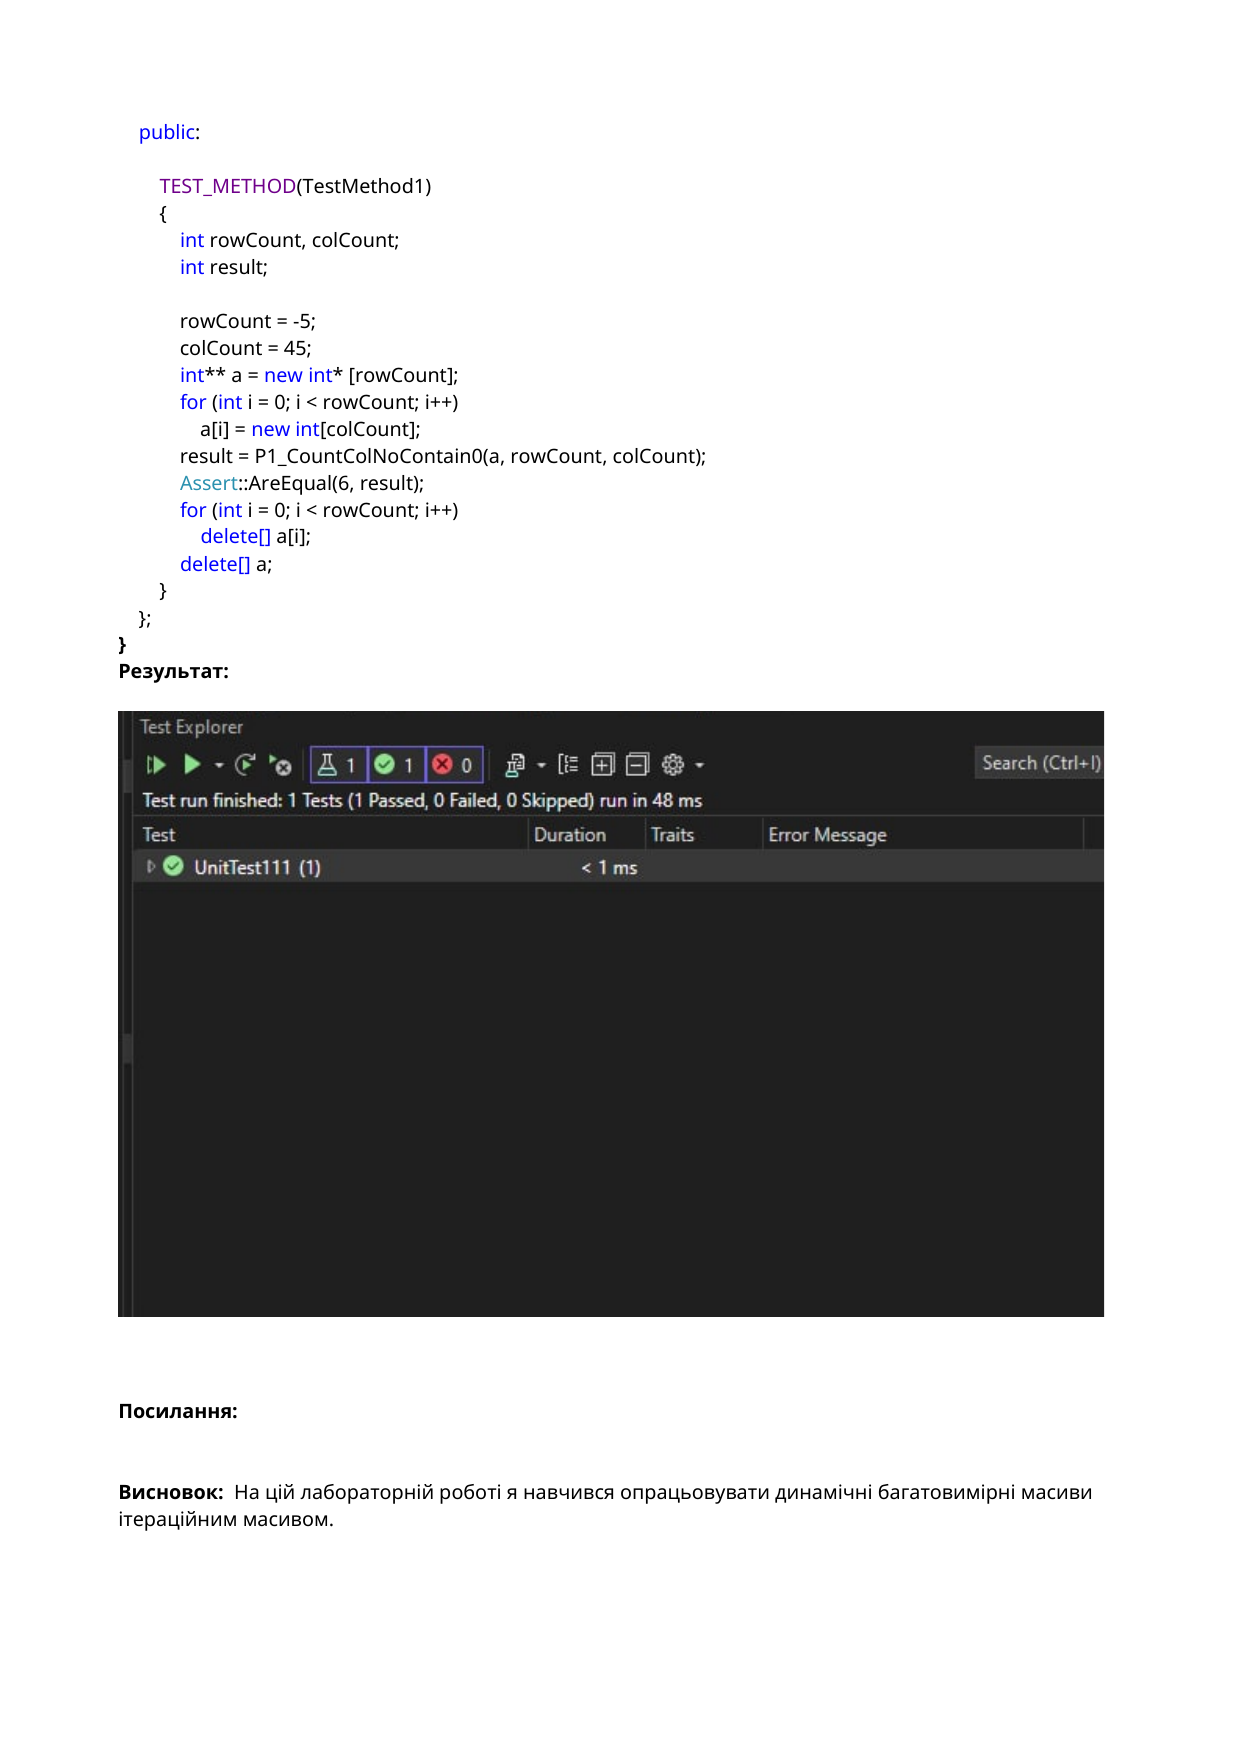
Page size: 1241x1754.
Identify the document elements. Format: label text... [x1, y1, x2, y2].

text Висновок: На цій лабораторній роботі я навчився опрацьовувати динамічні багатовимірні масиви ітераційним масивом. [118, 1478, 1122, 1532]
text int rowCount, colCount; [118, 226, 1122, 253]
text colCount = 45; [118, 334, 1122, 361]
text TEST_METHOD(TestMethod1) [118, 172, 1122, 199]
text delete[] a[i]; [118, 523, 1122, 550]
text a[i] = new int[colCount]; [118, 415, 1122, 442]
text }; [118, 604, 1122, 631]
text for (int i = 0; i < rowCount; i++) [118, 496, 1122, 523]
text } [118, 631, 1122, 658]
text result = P1_CountColNoContain0(a, rowCount, colCount); [118, 442, 1122, 469]
text Результат: [118, 658, 1122, 685]
text delete[] a; [118, 550, 1122, 577]
text public: [118, 118, 1122, 145]
text int result; [118, 253, 1122, 280]
text int** a = new int* [rowCount]; [118, 361, 1122, 388]
text } [118, 577, 1122, 604]
text rowCount = -5; [118, 307, 1122, 334]
picture [118, 711, 1105, 1317]
text for (int i = 0; i < rowCount; i++) [118, 388, 1122, 415]
text Assert::AreEqual(6, result); [118, 469, 1122, 496]
text Посилання: [118, 1398, 1122, 1424]
text { [118, 199, 1122, 226]
